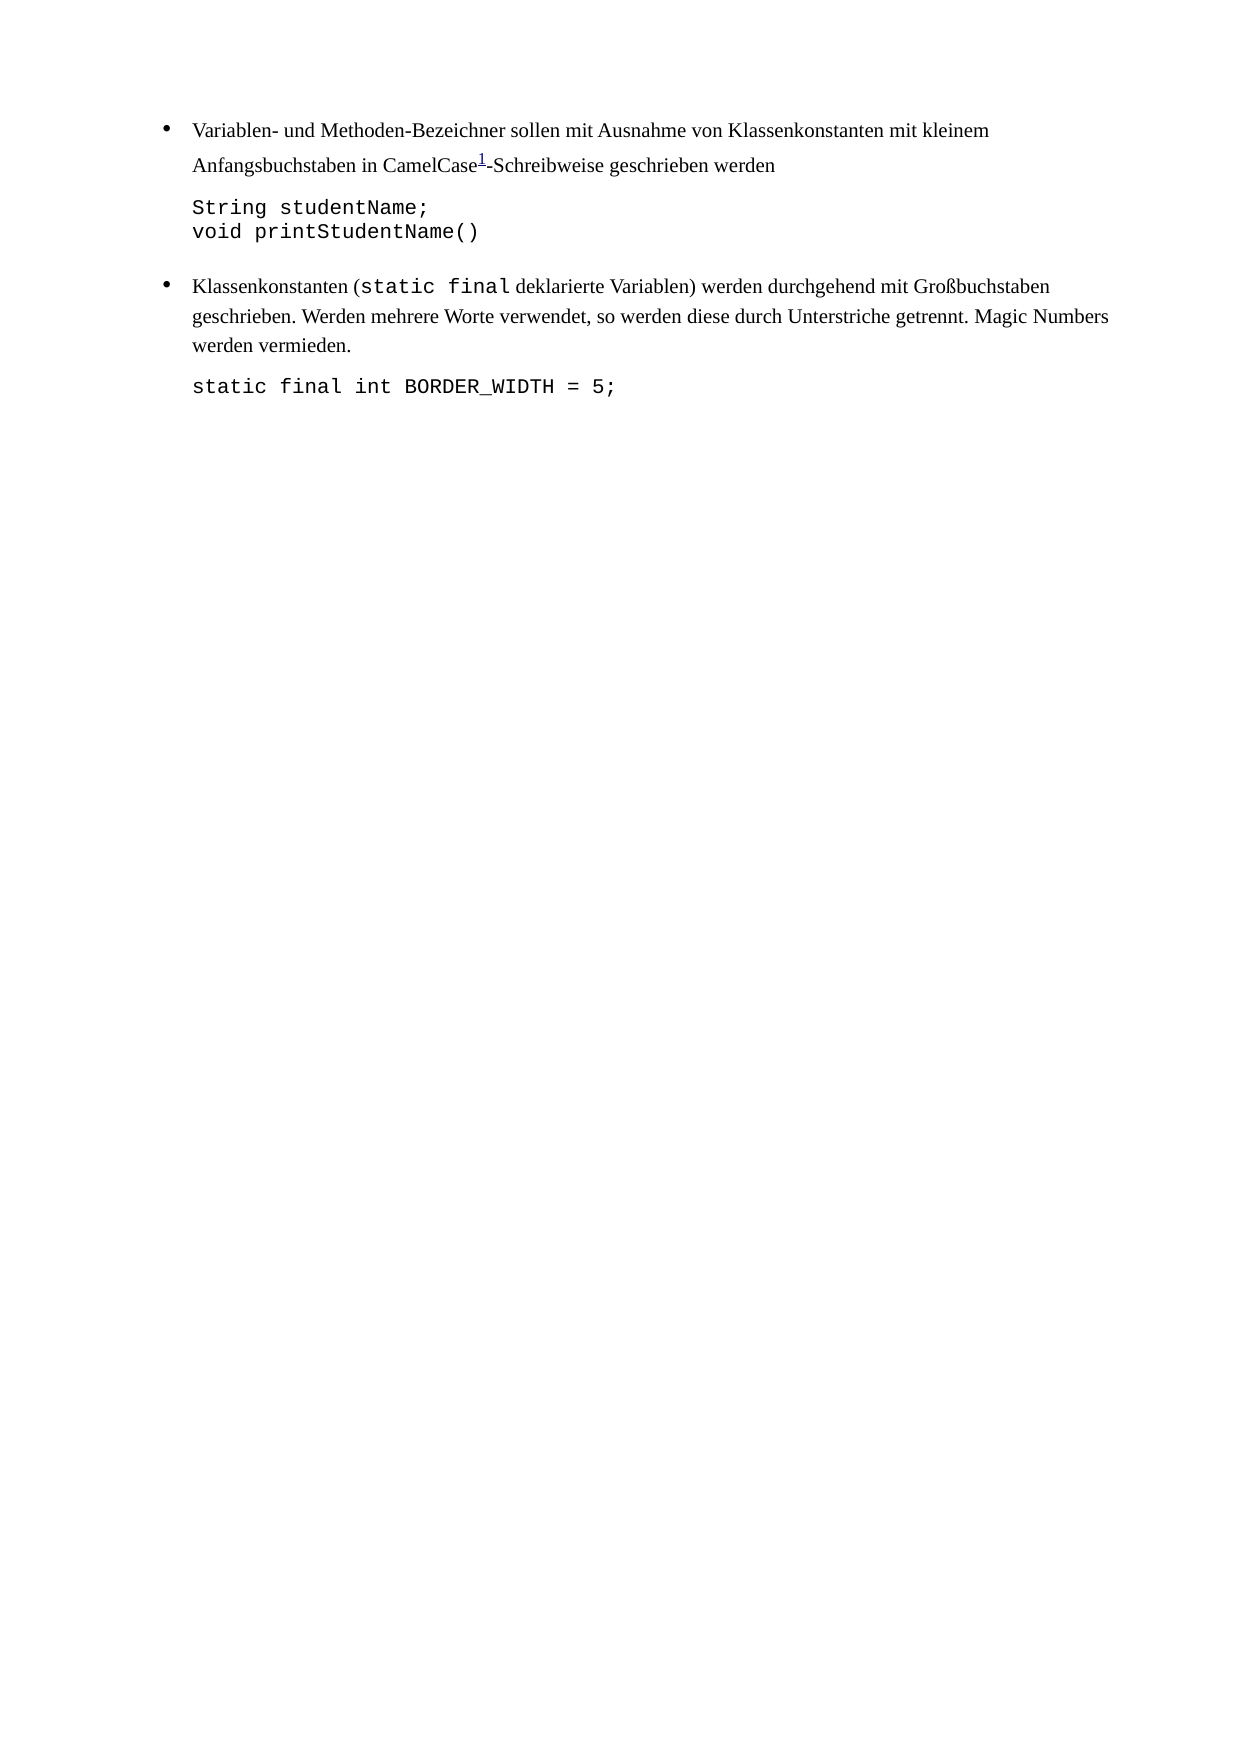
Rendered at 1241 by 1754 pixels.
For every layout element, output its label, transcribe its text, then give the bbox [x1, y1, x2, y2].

list Klassenkonstanten (static final deklarierte Variablen) werden durchgehend mit Großbuchstaben geschrieben. Werden mehrere Worte verwendet, so werden diese durch Unterstriche getrennt. Magic Numbers werden vermieden. [162, 274, 1122, 357]
list String studentName; [162, 197, 1122, 221]
list void printStudentName() [162, 221, 1122, 244]
list Variablen- und Methoden-Bezeichner sollen mit Ausnahme von Klassenkonstanten mit kleinem Anfangsbuchstaben in CamelCase1-Schreibweise geschrieben werden [162, 118, 1122, 177]
list static final int BORDER_WIDTH = 5; [162, 377, 1122, 400]
